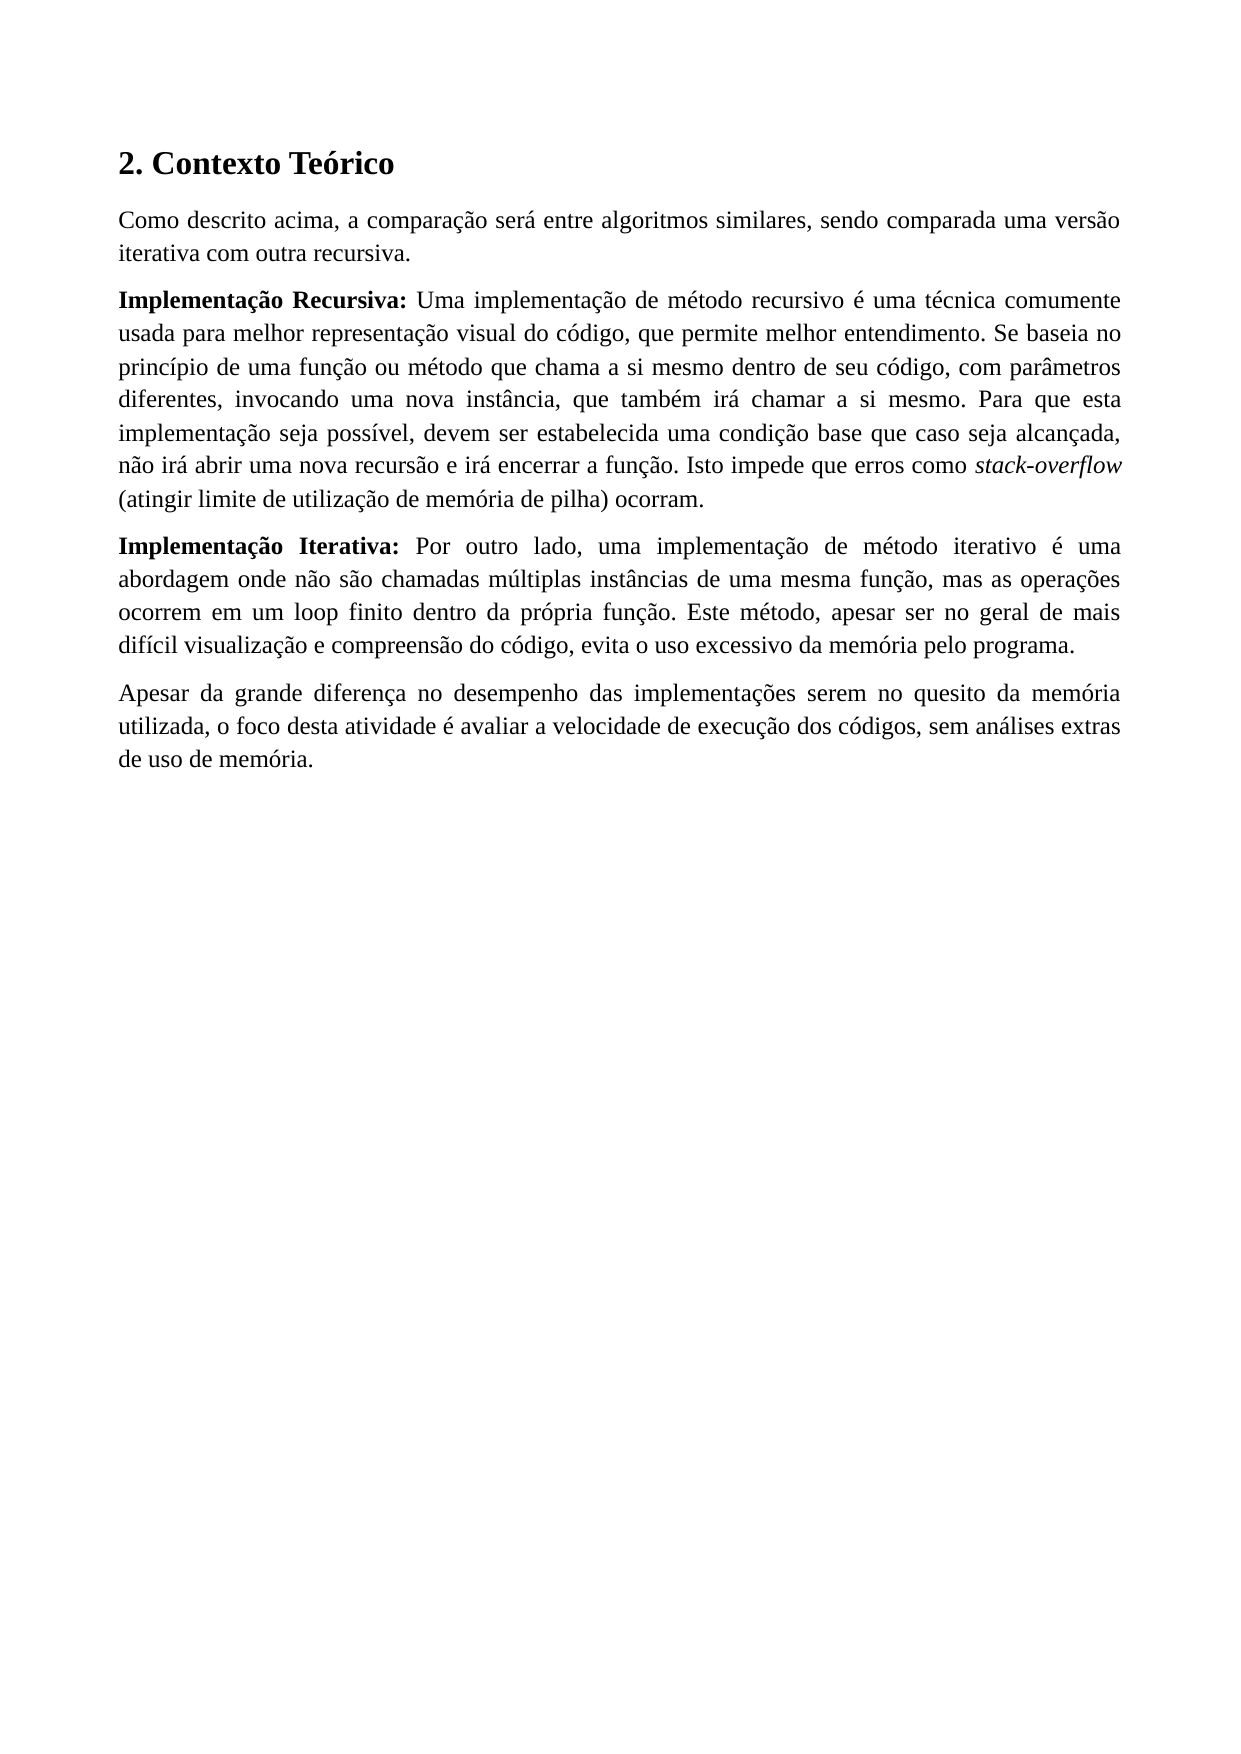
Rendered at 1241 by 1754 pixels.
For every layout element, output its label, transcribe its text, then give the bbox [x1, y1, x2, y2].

subtitle 2. Contexto Teórico [118, 143, 1122, 181]
text Implementação Iterativa: Por outro lado, uma implementação de método iterativo é uma abordagem onde não são chamadas múltiplas instâncias de uma mesma função, mas as operações ocorrem em um loop finito dentro da própria função. Este método, apesar ser no geral de mais difícil visualização e compreensão do código, evita o uso excessivo da memória pelo programa. [118, 531, 1122, 659]
text Como descrito acima, a comparação será entre algoritmos similares, sendo comparada uma versão iterativa com outra recursiva. [118, 205, 1122, 267]
text Apesar da grande diferença no desempenho das implementações serem no quesito da memória utilizada, o foco desta atividade é avaliar a velocidade de execução dos códigos, sem análises extras de uso de memória. [118, 678, 1122, 773]
text Implementação Recursiva: Uma implementação de método recursivo é uma técnica comumente usada para melhor representação visual do código, que permite melhor entendimento. Se baseia no princípio de uma função ou método que chama a si mesmo dentro de seu código, com parâmetros diferentes, invocando uma nova instância, que também irá chamar a si mesmo. Para que esta implementação seja possível, devem ser estabelecida uma condição base que caso seja alcançada, não irá abrir uma nova recursão e irá encerrar a função. Isto impede que erros como stack-overflow (atingir limite de utilização de memória de pilha) ocorram. [118, 286, 1122, 512]
